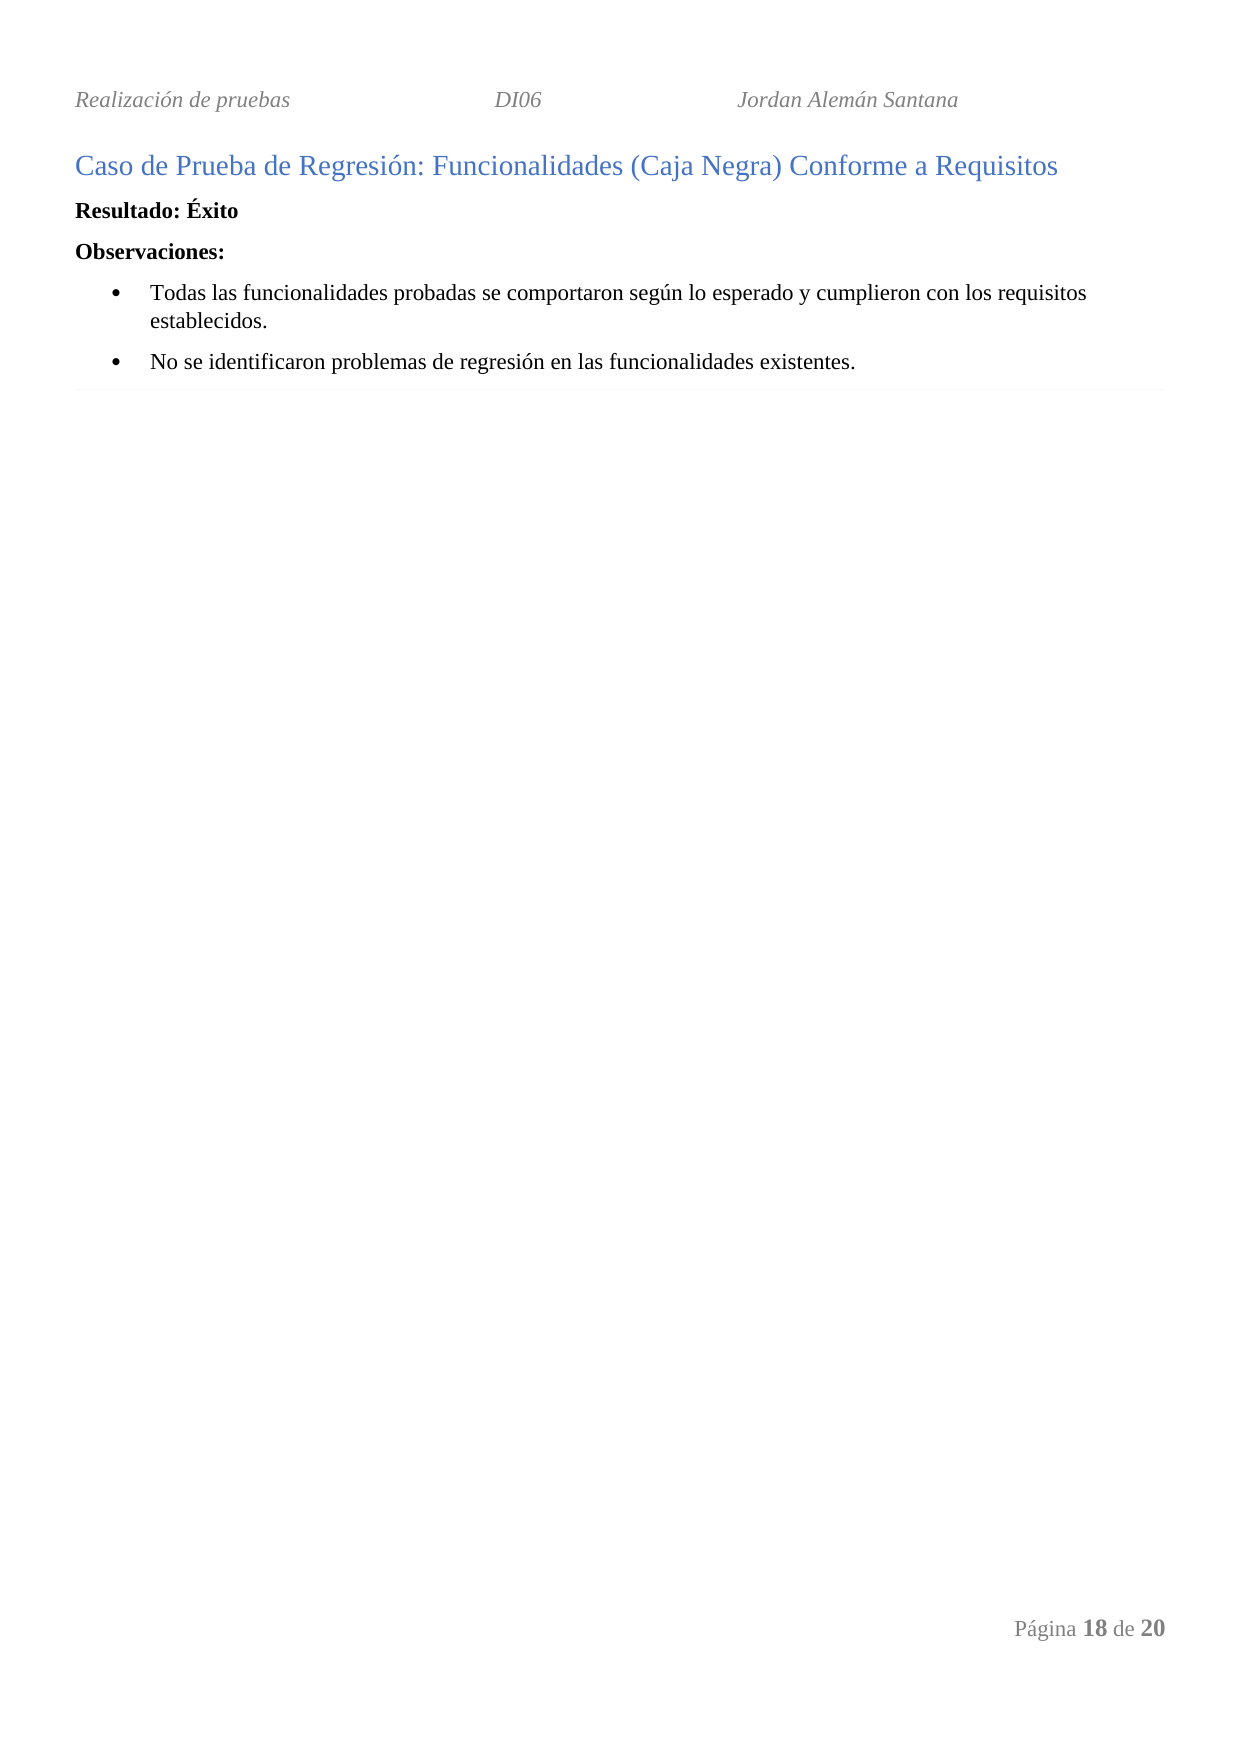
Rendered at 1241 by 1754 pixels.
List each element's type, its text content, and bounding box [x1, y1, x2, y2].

text Resultado: Éxito [75, 197, 1165, 223]
list No se identificaron problemas de regresión en las funcionalidades existentes. [112, 348, 1165, 374]
list Todas las funcionalidades probadas se comportaron según lo esperado y cumplieron con los requisitos establecidos. [112, 279, 1165, 334]
text Observaciones: [75, 238, 1165, 264]
subtitle Caso de Prueba de Regresión: Funcionalidades (Caja Negra) Conforme a Requisitos [75, 148, 1165, 182]
